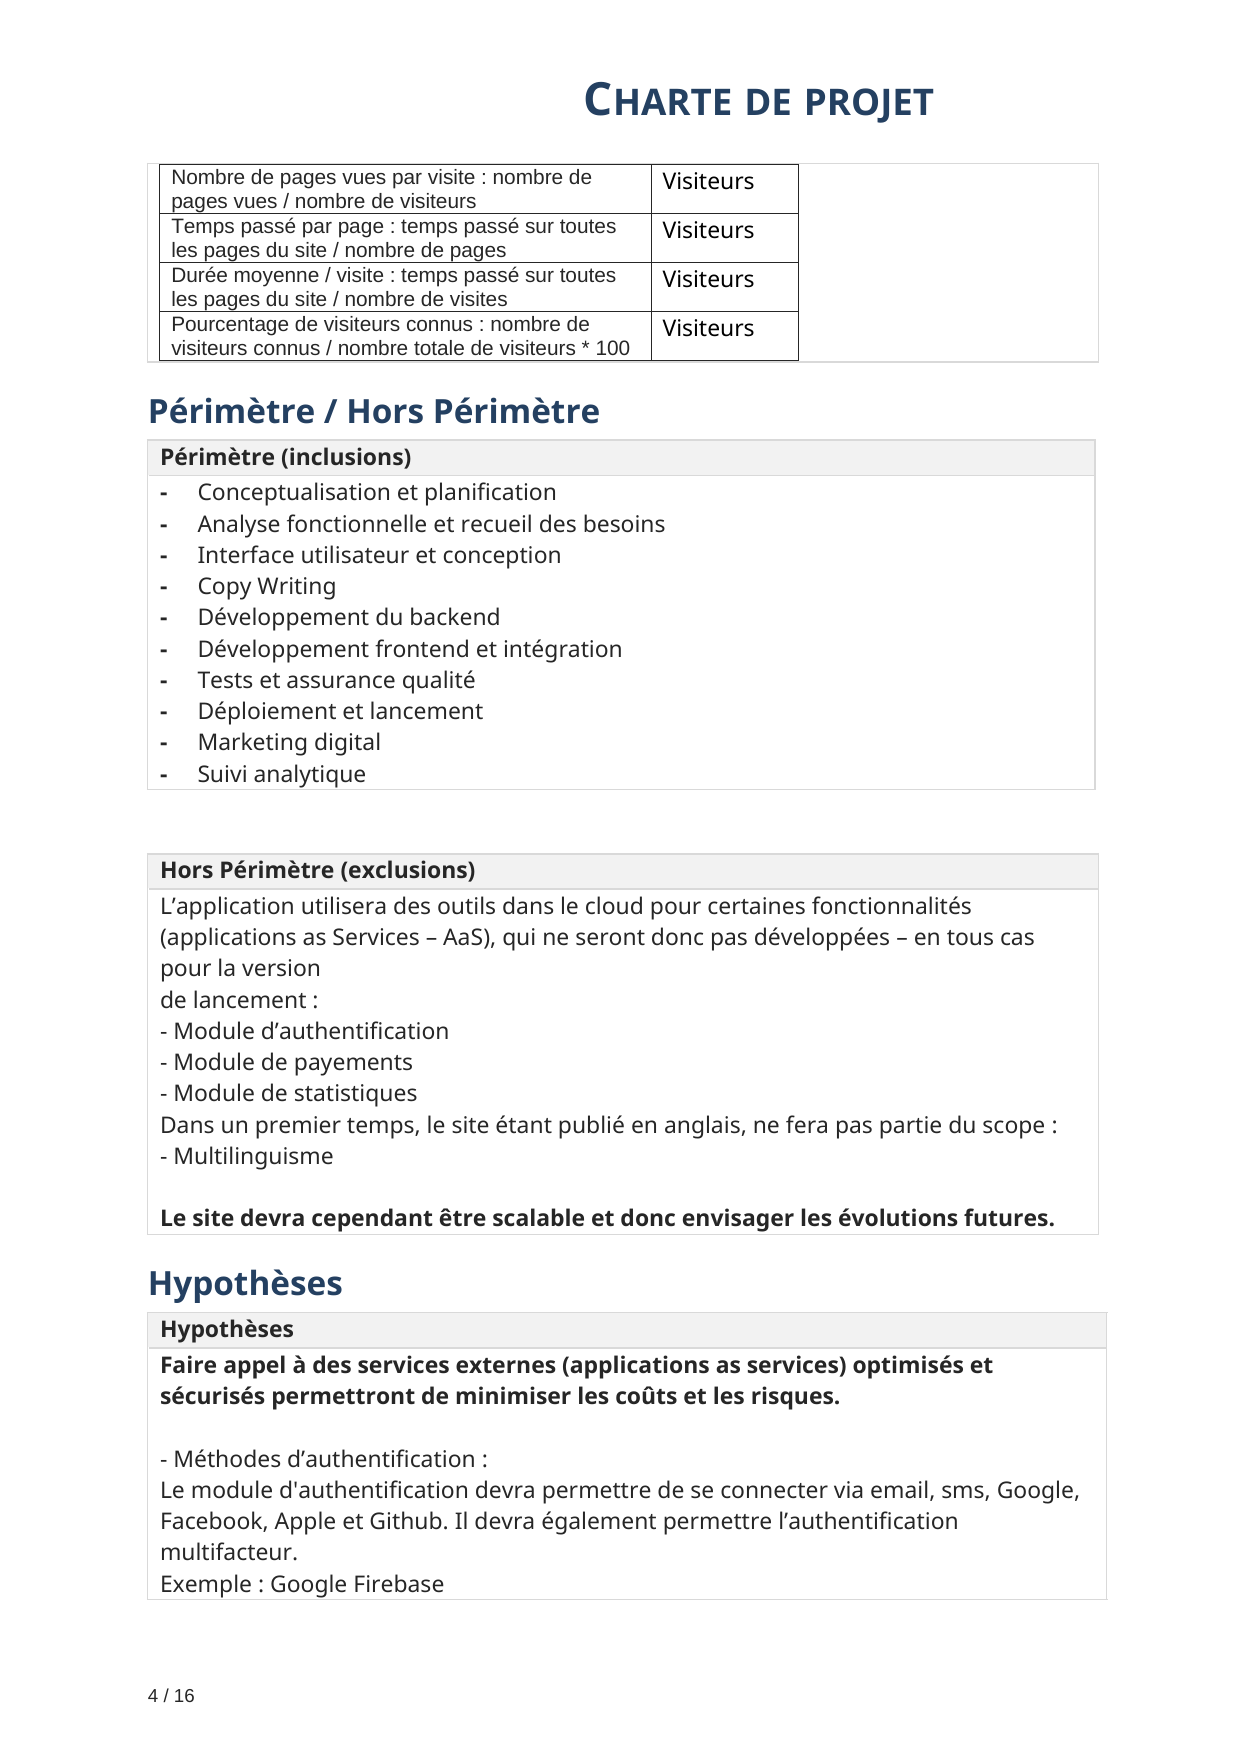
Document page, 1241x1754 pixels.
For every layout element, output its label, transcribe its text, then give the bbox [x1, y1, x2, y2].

table_cell Temps passé par page : temps passé sur toutes les pages du site / nombre de pages [160, 214, 651, 262]
table_header Périmètre (inclusions) [148, 441, 1094, 475]
table_cell Pourcentage de visiteurs connus : nombre de visiteurs connus / nombre totale de visiteurs * 100 [160, 312, 651, 360]
table_cell Nombre de pages vues par visite : nombre de pages vues / nombre de visiteurs [160, 165, 651, 213]
subtitle Hypothèses [148, 1260, 1108, 1306]
table_header Hypothèses [148, 1313, 1106, 1347]
table_cell Visiteurs [652, 214, 798, 262]
table_cell [799, 164, 1098, 361]
table_header Hors Périmètre (exclusions) [148, 855, 1098, 888]
table_cell Conceptualisation et planification Analyse fonctionnelle et recueil des besoins Interface utilisateur et conception Copy Writing Développement du backend Développement frontend et intégration Tests et assurance qualité Déploiement et lancement Marketing digital Suivi analytique [148, 476, 1094, 789]
table_cell Faire appel à des services externes (applications as services) optimisés et sécurisés permettront de minimiser les coûts et les risques. - Méthodes d’authentification : Le module d'authentification devra permettre de se connecter via email, sms, Google, Facebook, Apple et Github. Il devra également permettre l’authentification multifacteur. Exemple : Google Firebase [148, 1348, 1106, 1599]
table_cell Visiteurs [652, 263, 798, 311]
table_cell Visiteurs [652, 312, 798, 360]
subtitle Périmètre / Hors Périmètre [148, 388, 1108, 433]
table_cell Visiteurs [652, 165, 798, 213]
table_cell L’application utilisera des outils dans le cloud pour certaines fonctionnalités (applications as Services – AaS), qui ne seront donc pas développées – en tous cas pour la version de lancement : - Module d’authentification - Module de payements - Module de statistiques Dans un premier temps, le site étant publié en anglais, ne fera pas partie du scope : - Multilinguisme Le site devra cependant être scalable et donc envisager les évolutions futures. [148, 889, 1098, 1233]
table_cell Durée moyenne / visite : temps passé sur toutes les pages du site / nombre de visites [160, 263, 651, 311]
